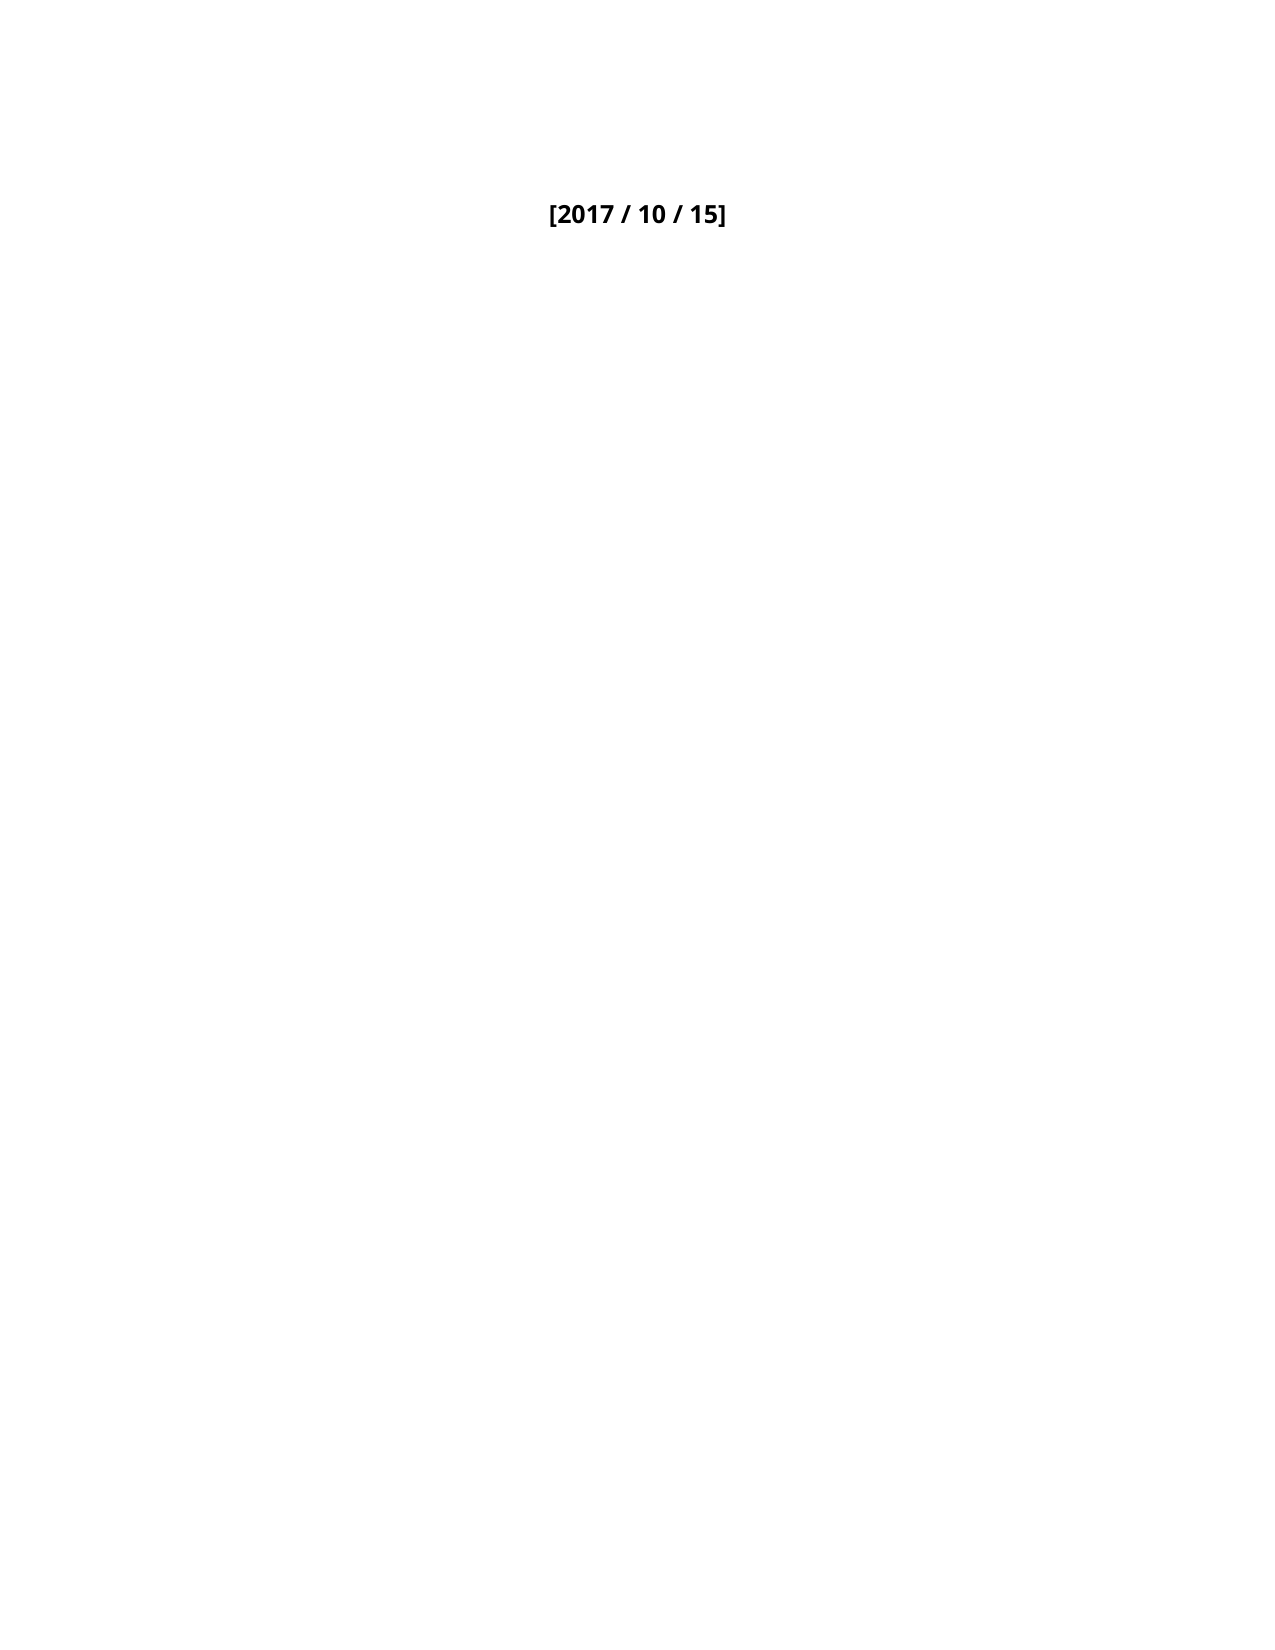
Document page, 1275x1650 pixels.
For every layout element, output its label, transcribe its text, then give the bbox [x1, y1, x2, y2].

text [2017 / 10 / 15] [118, 196, 1157, 231]
